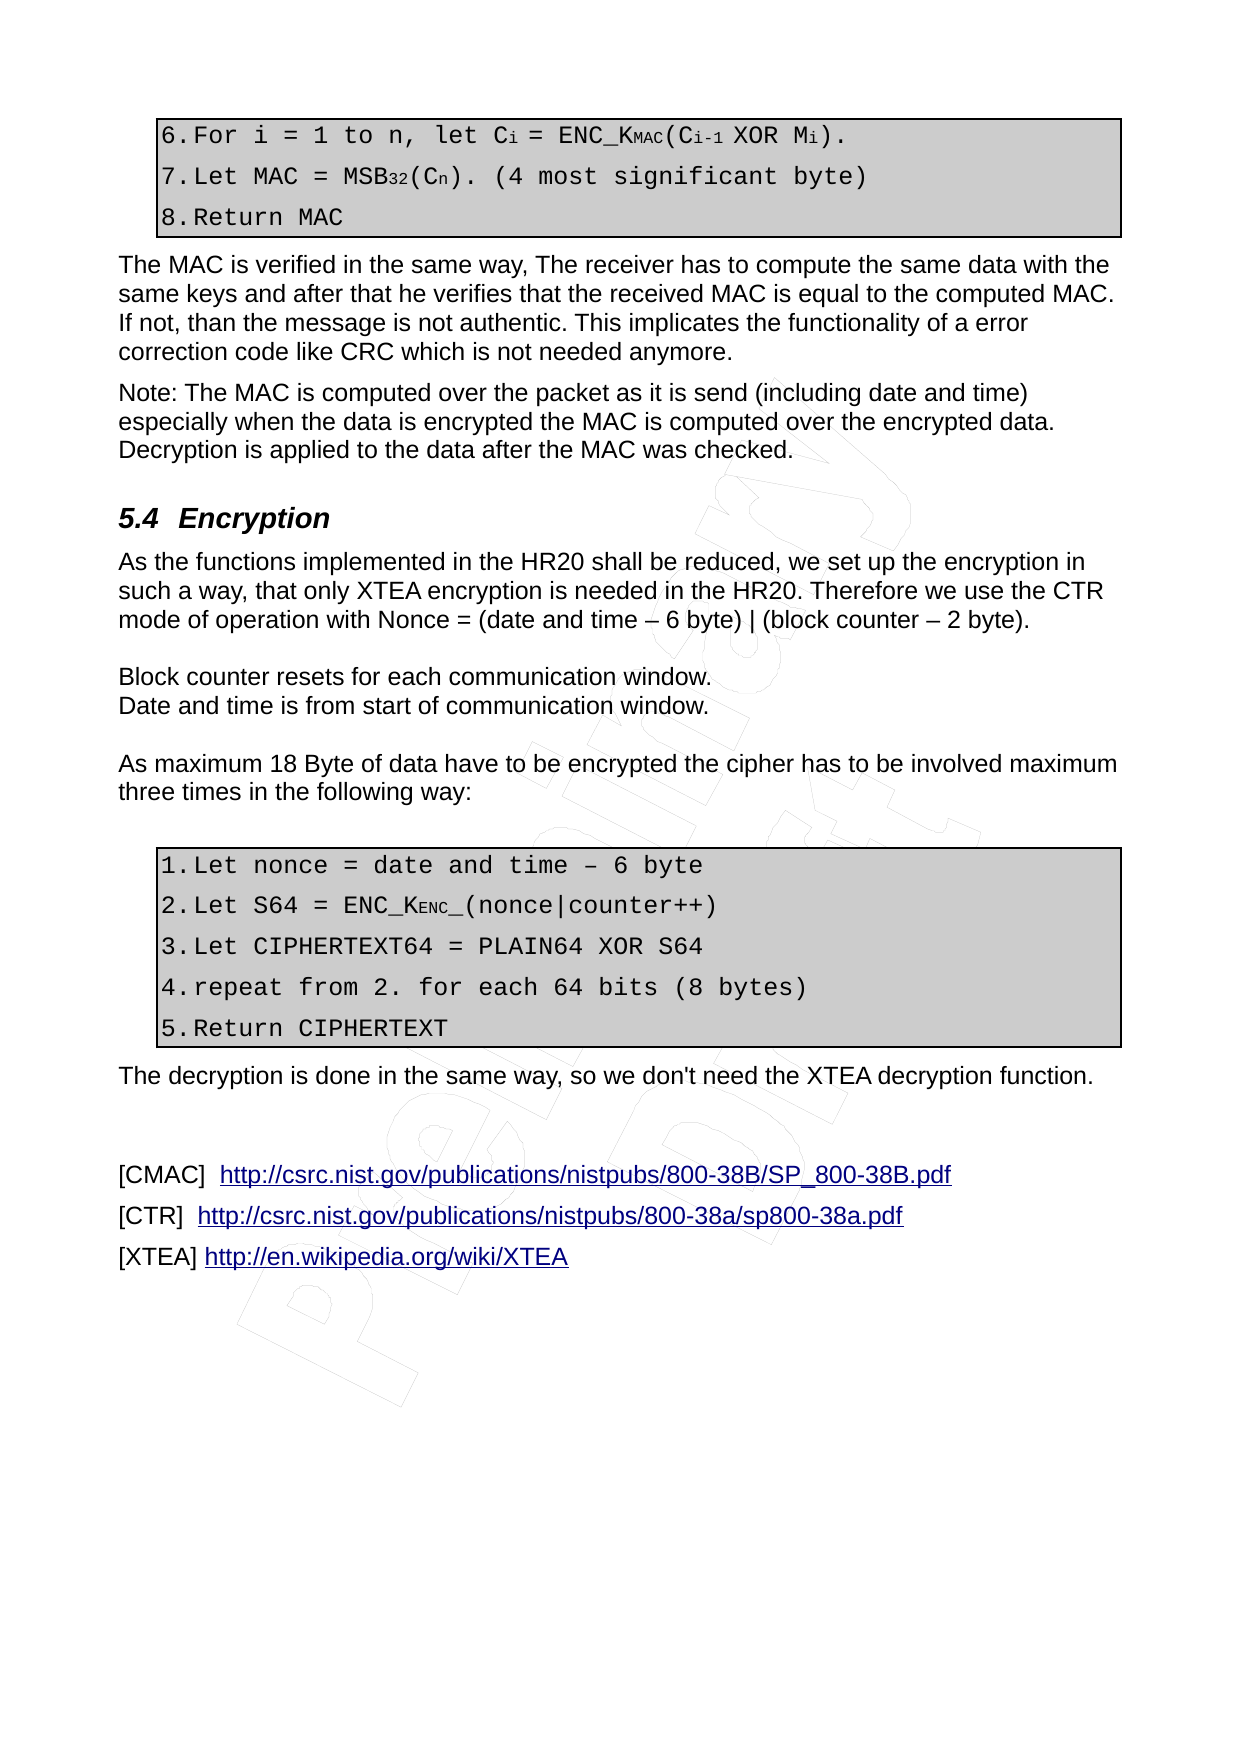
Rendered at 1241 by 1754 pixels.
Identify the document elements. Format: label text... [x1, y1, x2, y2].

text [CTR] http://csrc.nist.gov/publications/nistpubs/800-38a/sp800-38a.pdf [118, 1201, 1122, 1229]
text As maximum 18 Byte of data have to be encrypted the cipher has to be involved maximum three times in the following way: [118, 749, 1122, 806]
list For i = 1 to n, let Ci = ENC_KMAC(Ci-1 XOR Mi). [158, 120, 1120, 151]
list Let MAC = MSB32(Cn). (4 most significant byte) [158, 159, 1120, 192]
list Let nonce = date and time – 6 byte [158, 849, 1120, 881]
text [CMAC] http://csrc.nist.gov/publications/nistpubs/800-38B/SP_800-38B.pdf [118, 1159, 1122, 1188]
subtitle Encryption [118, 501, 1122, 535]
text The decryption is done in the same way, so we don't need the XTEA decryption function. [118, 1061, 1122, 1090]
list Return CIPHERTEXT [158, 1010, 1120, 1046]
text Note: The MAC is computed over the packet as it is send (including date and time) especially when the data is encrypted the MAC is computed over the encrypted data. Decryption is applied to the data after the MAC was checked. [118, 378, 1122, 464]
list repeat from 2. for each 64 bits (8 bytes) [158, 969, 1120, 1003]
list Return MAC [158, 199, 1120, 236]
text Date and time is from start of communication window. [118, 691, 1122, 720]
text As the functions implemented in the HR20 shall be reduced, we set up the encryption in such a way, that only XTEA encryption is needed in the HR20. Therefore we use the CTR mode of operation with Nonce = (date and time – 6 byte) | (block counter – 2 byte). [118, 547, 1122, 634]
list Let S64 = ENC_KENC_(nonce|counter++) [158, 888, 1120, 921]
text [XTEA] http://en.wikipedia.org/wiki/XTEA [118, 1242, 1122, 1271]
text The MAC is verified in the same way, The receiver has to compute the same data with the same keys and after that he verifies that the received MAC is equal to the computed MAC. If not, than the message is not authentic. This implicates the functionality of a error correction code like CRC which is not needed anymore. [118, 250, 1122, 365]
list Let CIPHERTEXT64 = PLAIN64 XOR S64 [158, 929, 1120, 962]
text Block counter resets for each communication window. [118, 662, 1122, 691]
